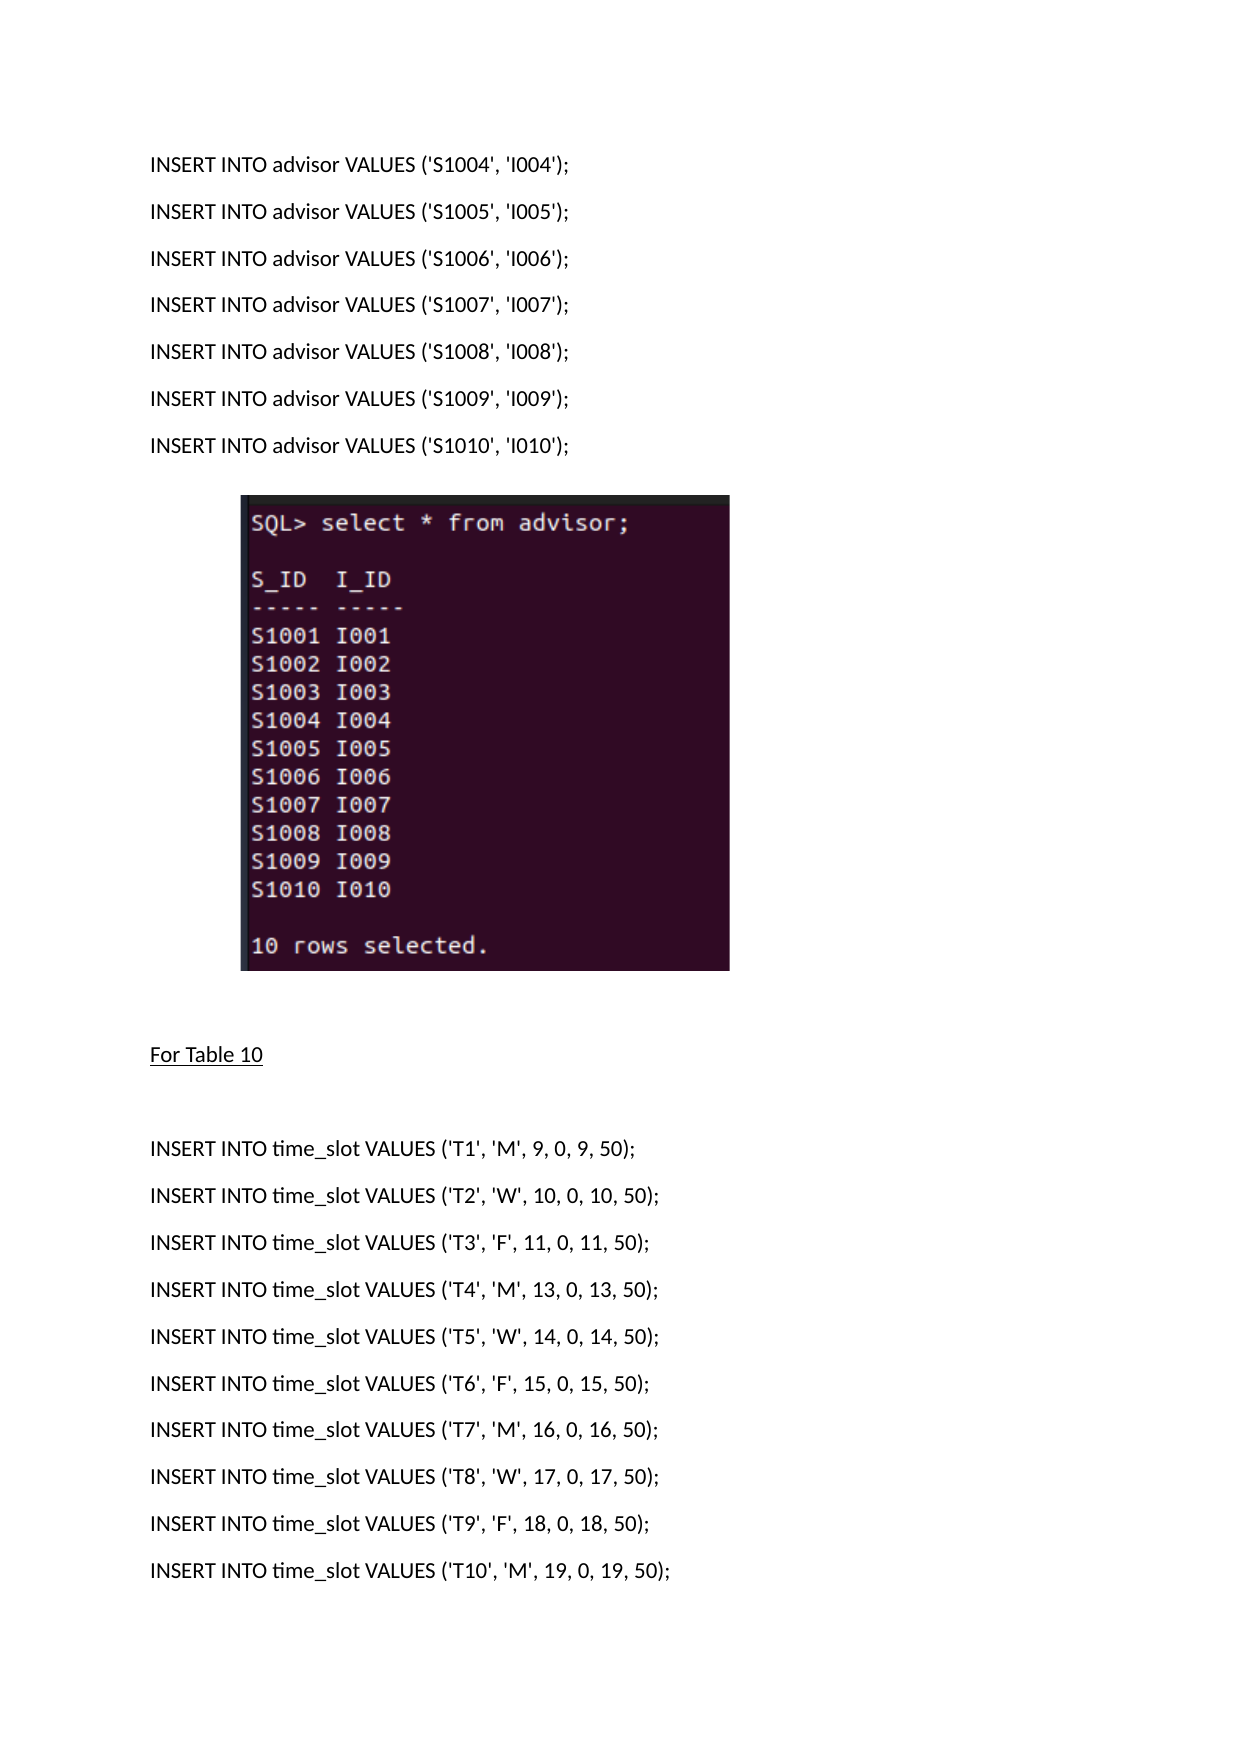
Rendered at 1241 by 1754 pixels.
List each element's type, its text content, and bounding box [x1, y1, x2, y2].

text INSERT INTO advisor VALUES ('S1007', 'I007'); [150, 291, 1090, 319]
text INSERT INTO time_slot VALUES ('T1', 'M', 9, 0, 9, 50); [150, 1134, 1090, 1162]
text INSERT INTO time_slot VALUES ('T4', 'M', 13, 0, 13, 50); [150, 1275, 1090, 1303]
text INSERT INTO time_slot VALUES ('T8', 'W', 17, 0, 17, 50); [150, 1462, 1090, 1491]
text INSERT INTO advisor VALUES ('S1006', 'I006'); [150, 244, 1090, 272]
text INSERT INTO advisor VALUES ('S1009', 'I009'); [150, 384, 1090, 412]
text INSERT INTO advisor VALUES ('S1004', 'I004'); [150, 150, 1090, 178]
text INSERT INTO advisor VALUES ('S1010', 'I010'); [150, 431, 1090, 459]
text INSERT INTO advisor VALUES ('S1005', 'I005'); [150, 197, 1090, 225]
text INSERT INTO advisor VALUES ('S1008', 'I008'); [150, 337, 1090, 366]
text INSERT INTO time_slot VALUES ('T2', 'W', 10, 0, 10, 50); [150, 1181, 1090, 1209]
text INSERT INTO time_slot VALUES ('T9', 'F', 18, 0, 18, 50); [150, 1509, 1090, 1537]
text INSERT INTO time_slot VALUES ('T3', 'F', 11, 0, 11, 50); [150, 1228, 1090, 1256]
text INSERT INTO time_slot VALUES ('T5', 'W', 14, 0, 14, 50); [150, 1322, 1090, 1350]
text INSERT INTO time_slot VALUES ('T7', 'M', 16, 0, 16, 50); [150, 1416, 1090, 1444]
picture [240, 495, 730, 971]
text For Table 10 [150, 1041, 1090, 1069]
text INSERT INTO time_slot VALUES ('T10', 'M', 19, 0, 19, 50); [150, 1556, 1090, 1584]
text INSERT INTO time_slot VALUES ('T6', 'F', 15, 0, 15, 50); [150, 1369, 1090, 1397]
